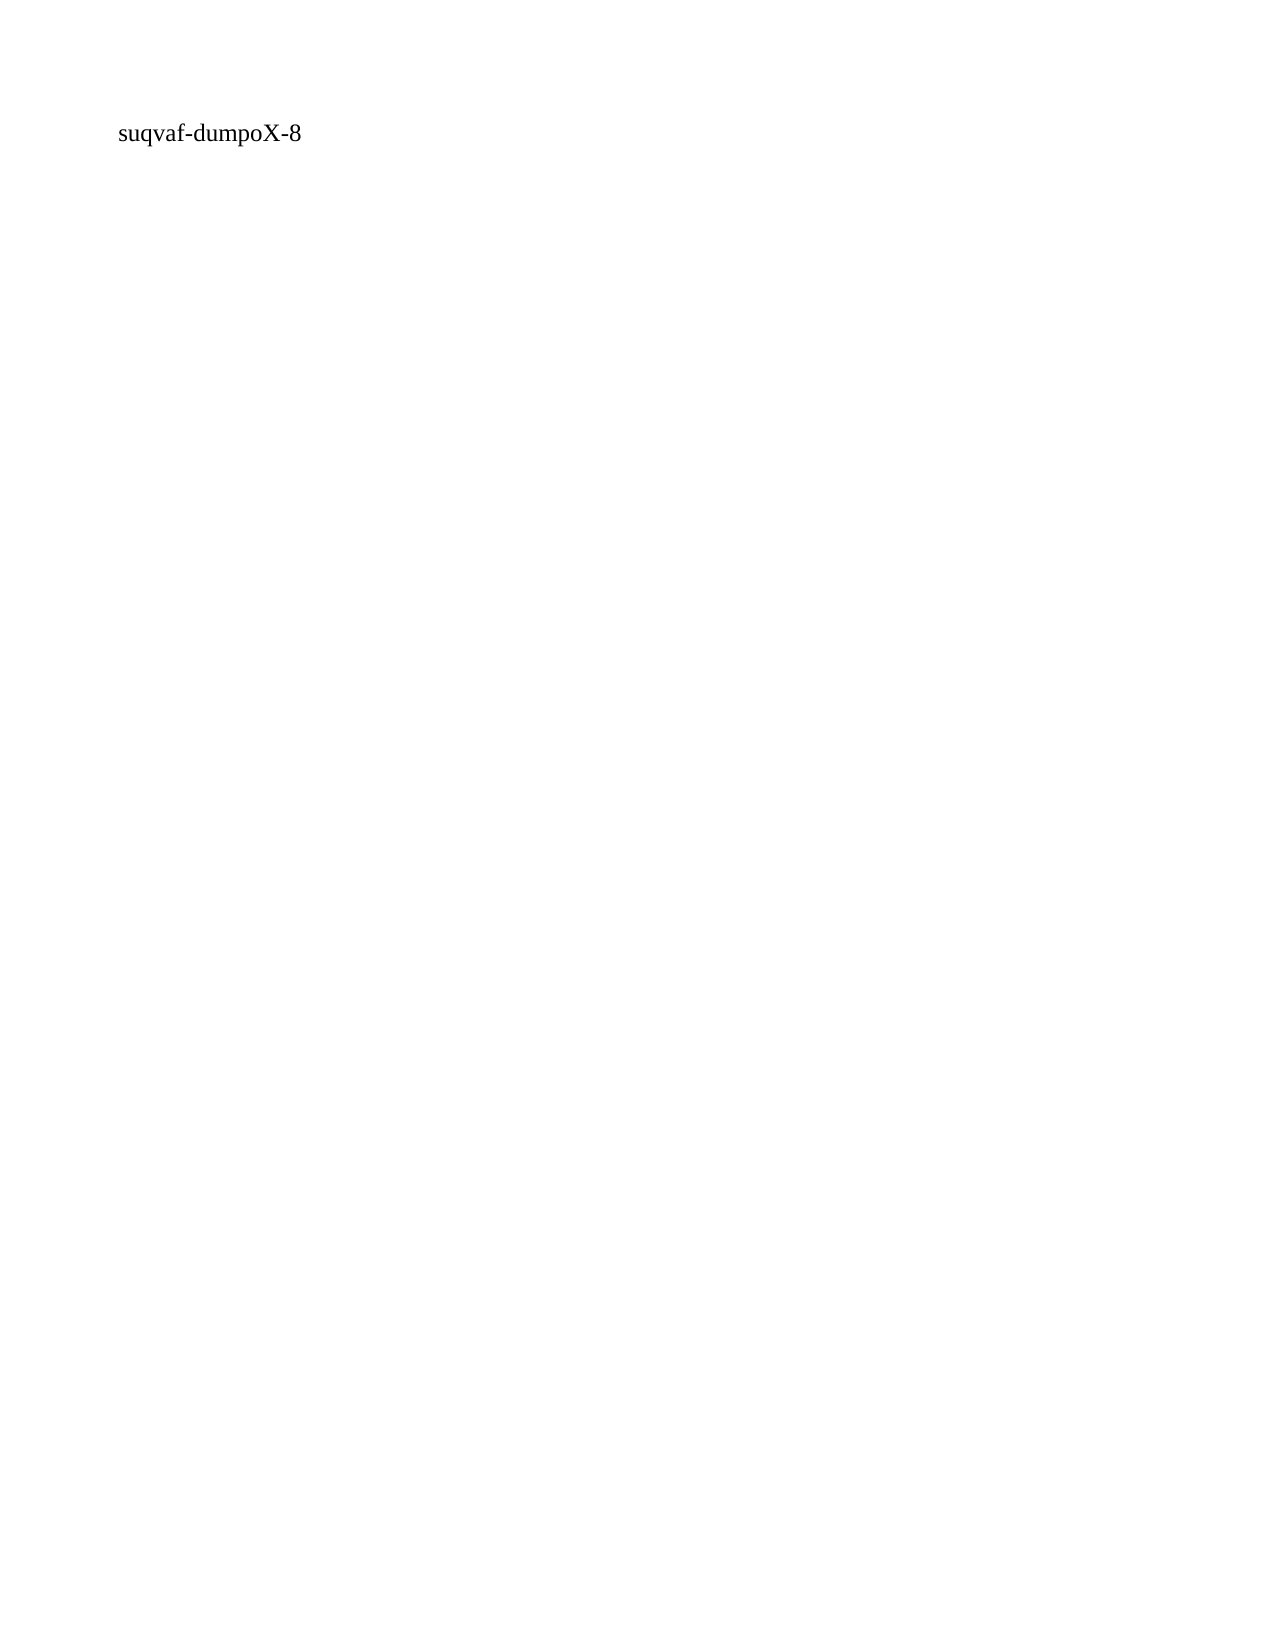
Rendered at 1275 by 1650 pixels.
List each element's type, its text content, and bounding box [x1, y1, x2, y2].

text suqvaf-dumpoX-8 [118, 118, 1157, 147]
